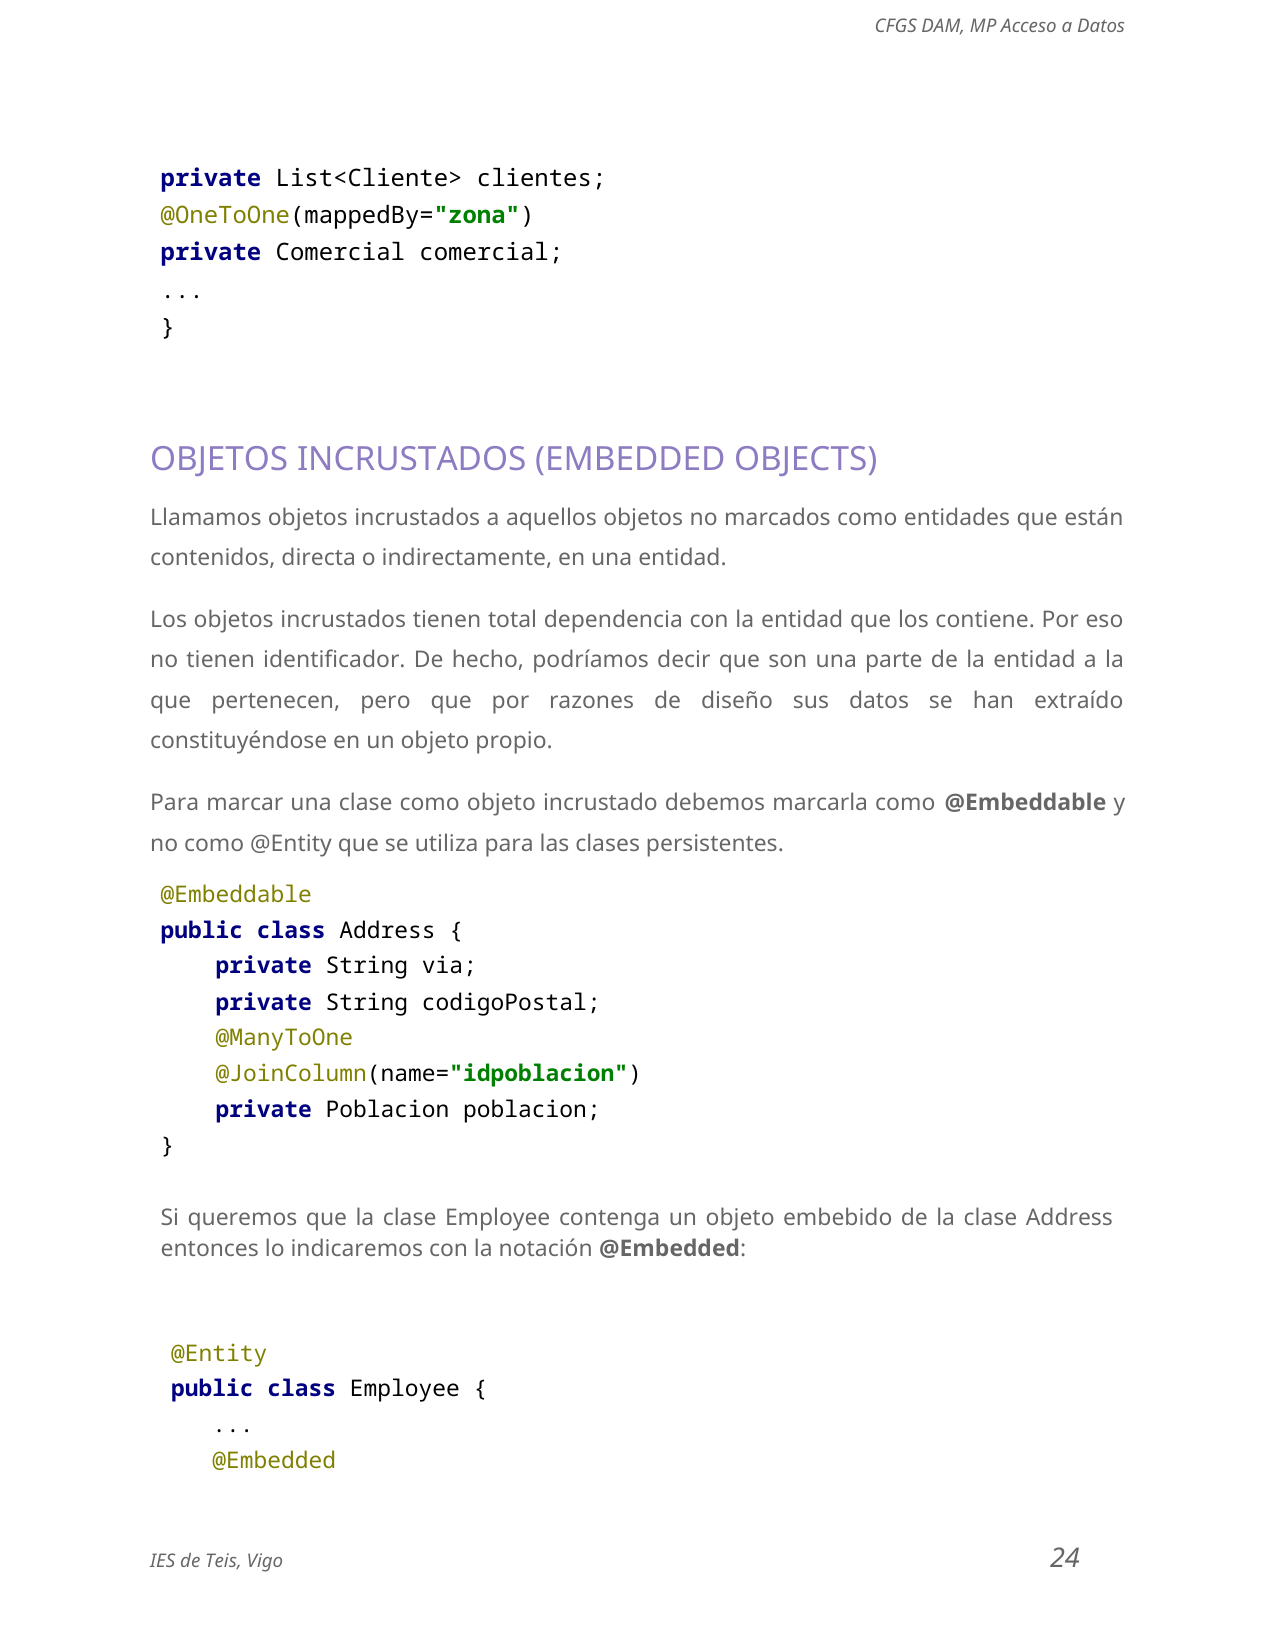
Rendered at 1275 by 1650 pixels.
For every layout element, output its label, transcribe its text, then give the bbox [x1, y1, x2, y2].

text Para marcar una clase como objeto incrustado debemos marcarla como @Embeddable y no como @Entity que se utiliza para las clases persistentes. [150, 786, 1125, 858]
text Los objetos incrustados tienen total dependencia con la entidad que los contiene. Por eso no tienen identificador. De hecho, podríamos decir que son una parte de la entidad a la que pertenecen, pero que por razones de diseño sus datos se han extraído constituyéndose en un objeto propio. [150, 603, 1125, 756]
text Llamamos objetos incrustados a aquellos objetos no marcados como entidades que están contenidos, directa o indirectamente, en una entidad. [150, 501, 1125, 572]
table_header @Embeddable public class Address { private String via; private String codigoPostal; @ManyToOne @JoinColumn(name="idpoblacion") private Poblacion poblacion; } Si queremos que la clase Employee contenga un objeto embebido de la clase Address entonces lo indicaremos con la notación @Embedded: [150, 867, 1125, 1496]
table_header @Entity public class Employee { ... @Embedded [160, 1326, 1114, 1486]
table_header private List<Cliente> clientes; @OneToOne(mappedBy="zona") private Comercial comercial; ... } [150, 150, 1125, 353]
subtitle OBJETOS INCRUSTADOS (EMBEDDED OBJECTS) [150, 434, 1125, 480]
